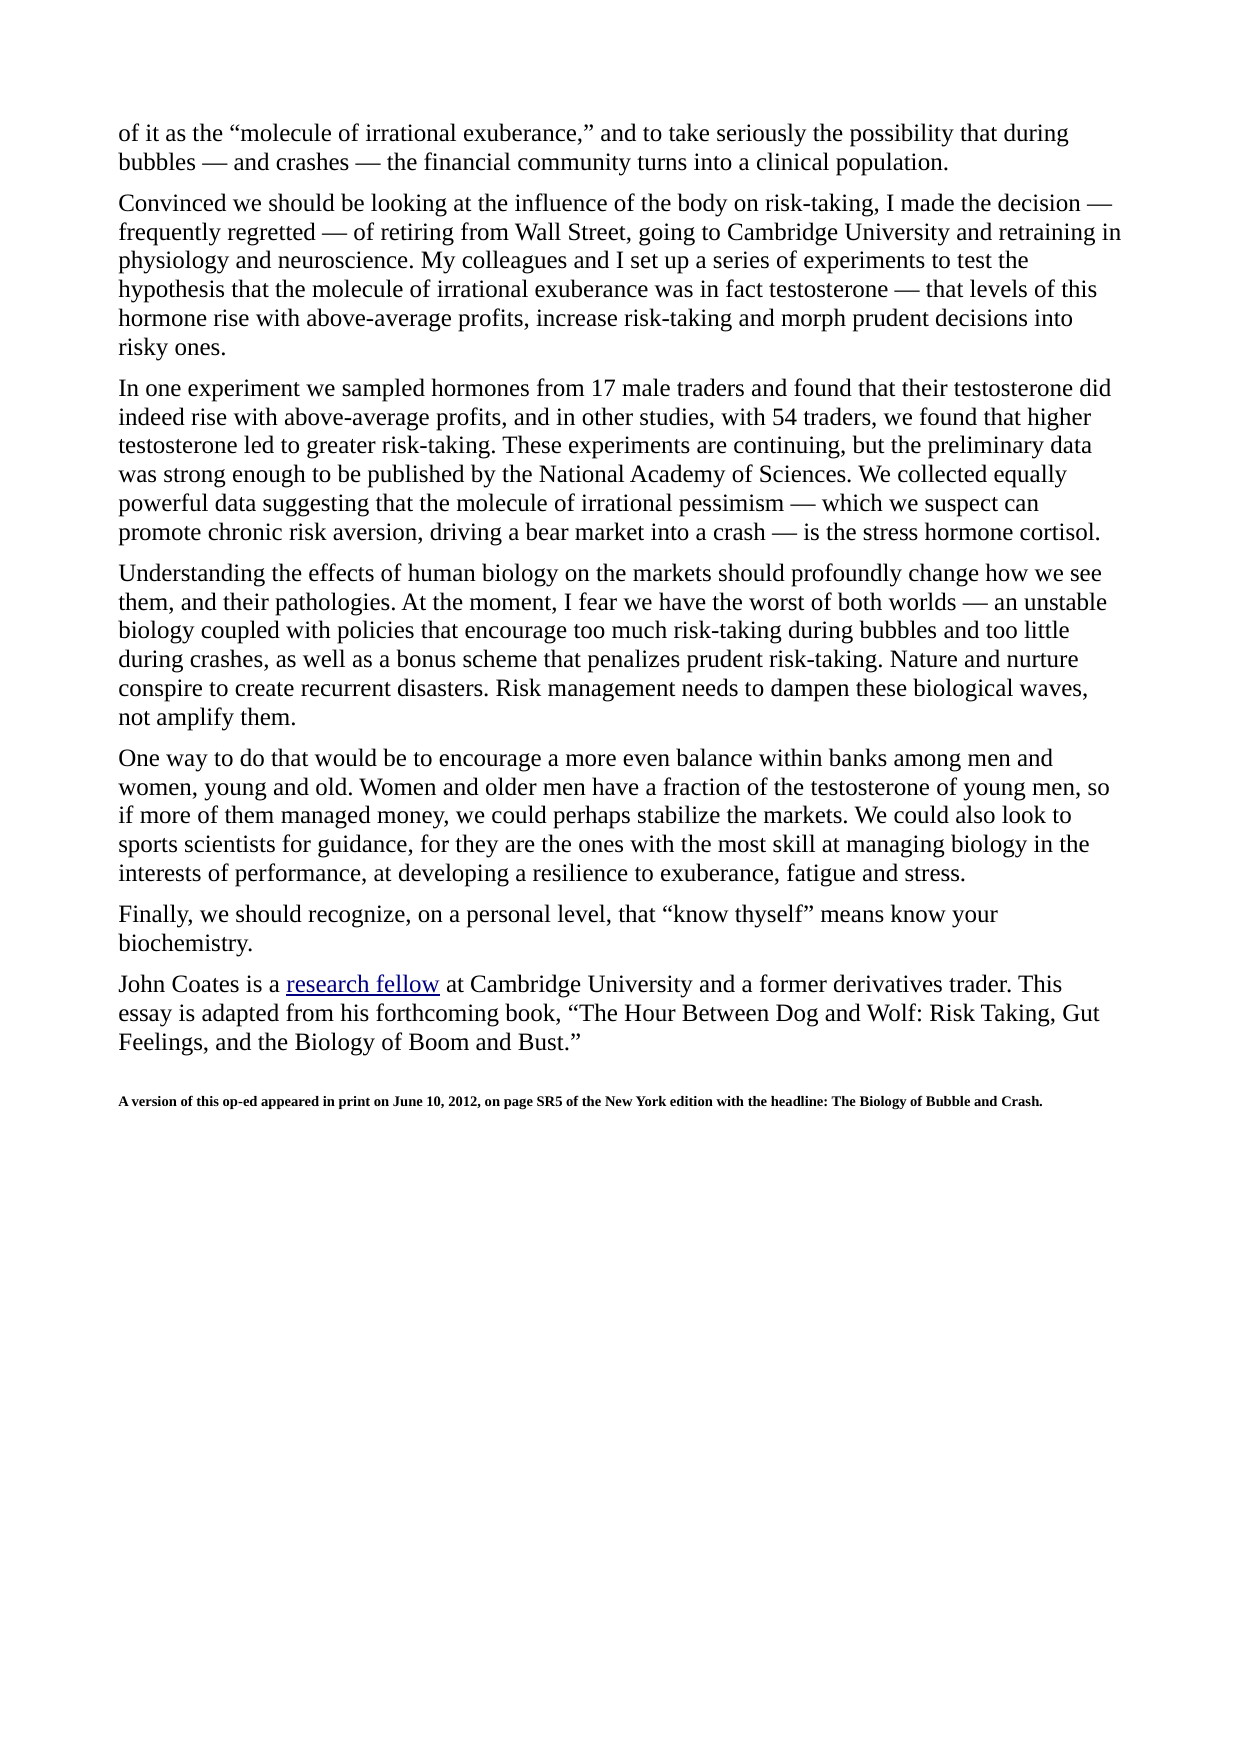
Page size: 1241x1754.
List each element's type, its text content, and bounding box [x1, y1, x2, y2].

text Finally, we should recognize, on a personal level, that “know thyself” means know your biochemistry. [118, 899, 1122, 957]
text Convinced we should be looking at the influence of the body on risk-taking, I made the decision — frequently regretted — of retiring from Wall Street, going to Cambridge University and retraining in physiology and neuroscience. My colleagues and I set up a series of experiments to test the hypothesis that the molecule of irrational exuberance was in fact testosterone — that levels of this hormone rise with above-average profits, increase risk-taking and morph prudent decisions into risky ones. [118, 188, 1122, 361]
text In one experiment we sampled hormones from 17 male traders and found that their testosterone did indeed rise with above-average profits, and in other studies, with 54 traders, we found that higher testosterone led to greater risk-taking. These experiments are continuing, but the preliminary data was strong enough to be published by the National Academy of Sciences. We collected equally powerful data suggesting that the molecule of irrational pessimism — which we suspect can promote chronic risk aversion, driving a bear market into a crash — is the stress hormone cortisol. [118, 373, 1122, 546]
subtitle A version of this op-ed appeared in print on June 10, 2012, on page SR5 of the New York edition with the headline: The Biology of Bubble and Crash. [118, 1093, 1122, 1110]
text Understanding the effects of human biology on the markets should profoundly change how we see them, and their pathologies. At the moment, I fear we have the worst of both worlds — an unstable biology coupled with policies that encourage too much risk-taking during bubbles and too little during crashes, as well as a bonus scheme that penalizes prudent risk-taking. Nature and nurture conspire to create recurrent disasters. Risk management needs to dampen these biological waves, not amplify them. [118, 558, 1122, 731]
text of it as the “molecule of irrational exuberance,” and to take seriously the possibility that during bubbles — and crashes — the financial community turns into a clinical population. [118, 118, 1122, 176]
text One way to do that would be to encourage a more even balance within banks among men and women, young and old. Women and older men have a fraction of the testosterone of young men, so if more of them managed money, we could perhaps stabilize the markets. We could also look to sports scientists for guidance, for they are the ones with the most skill at managing biology in the interests of performance, at developing a resilience to exuberance, fatigue and stress. [118, 743, 1122, 887]
text John Coates is a research fellow at Cambridge University and a former derivatives trader. This essay is adapted from his forthcoming book, “The Hour Between Dog and Wolf: Risk Taking, Gut Feelings, and the Biology of Boom and Bust.” [118, 969, 1122, 1056]
